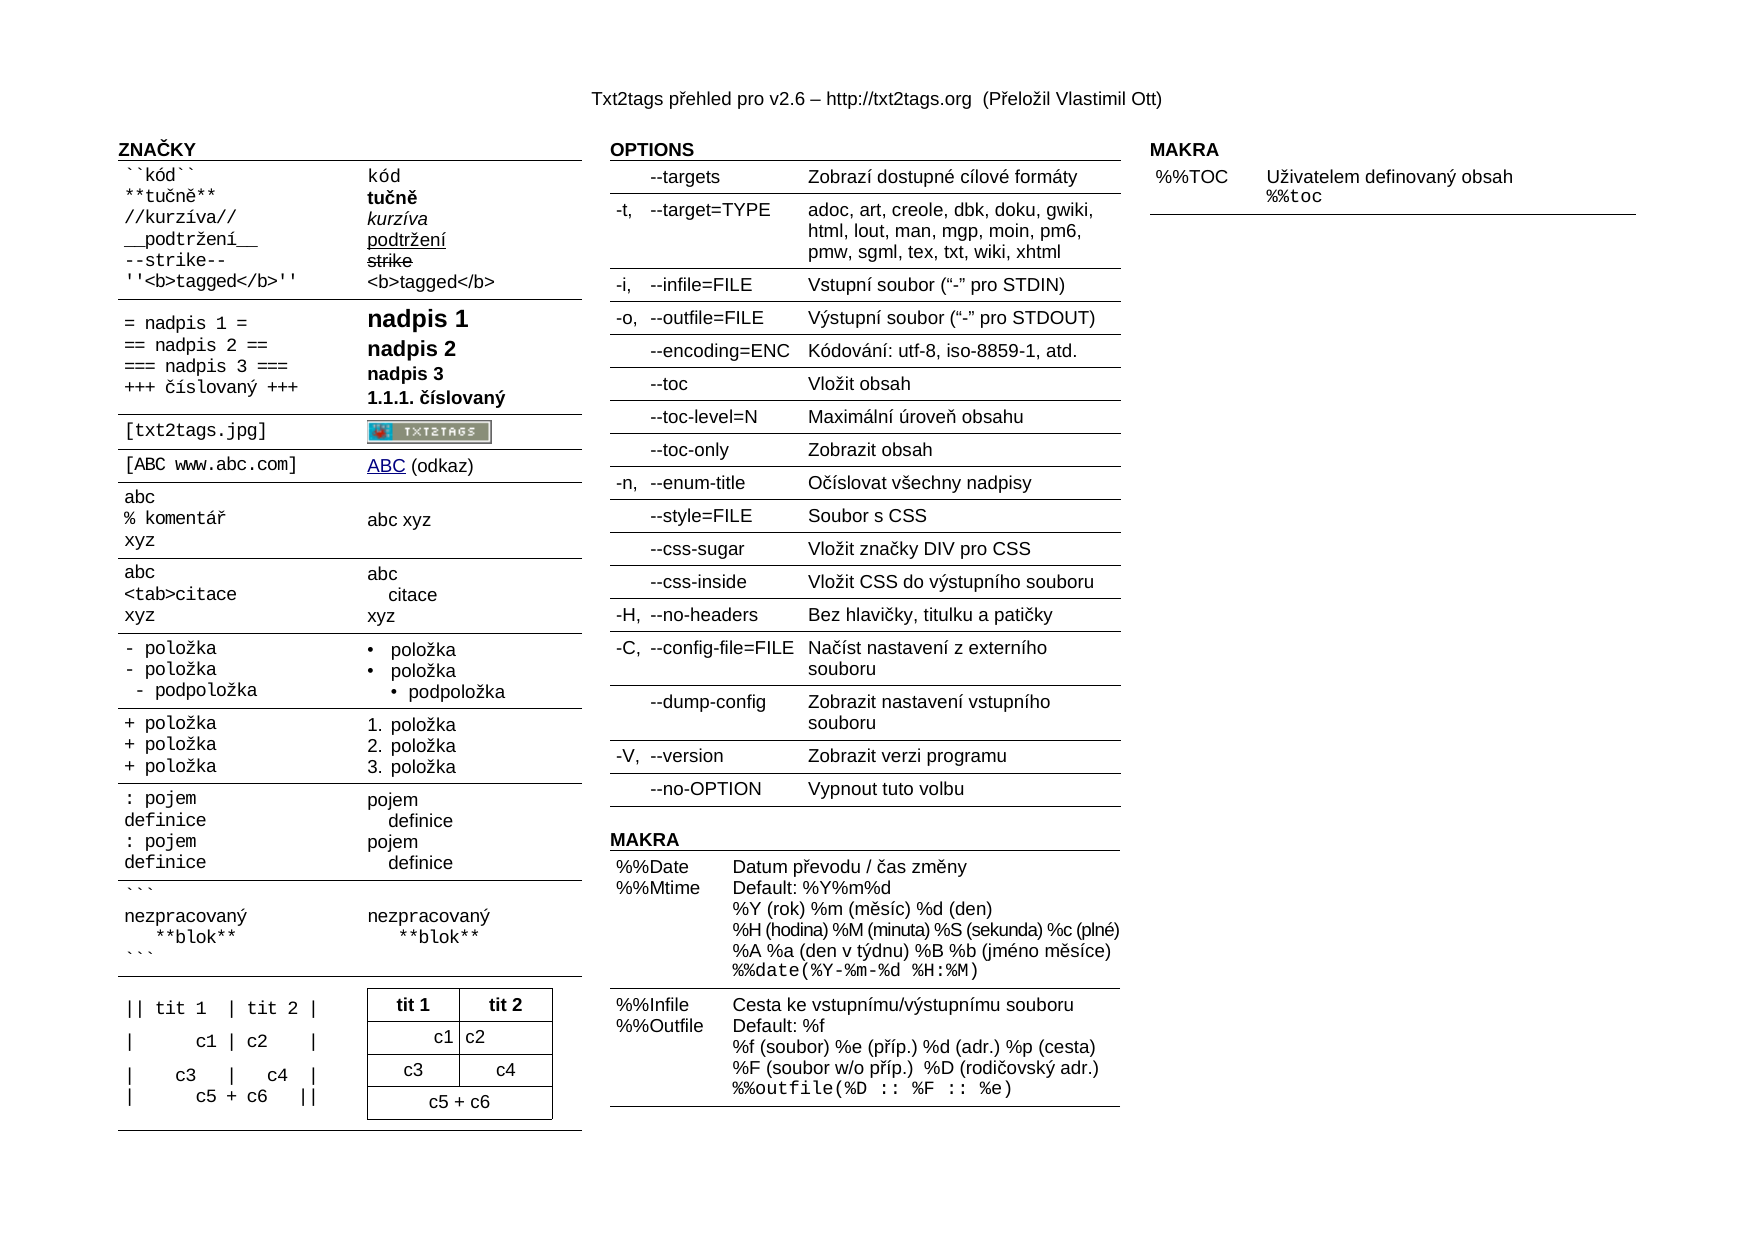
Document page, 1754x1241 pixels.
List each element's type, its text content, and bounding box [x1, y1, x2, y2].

table_cell Zobrazí dostupné cílové formáty [802, 161, 1121, 193]
table_cell [610, 500, 644, 532]
table_cell Vložit CSS do výstupního souboru [802, 566, 1121, 598]
table_cell [610, 566, 644, 598]
table_cell abc citace xyz [361, 559, 582, 633]
table_cell [txt2tags.jpg] [118, 415, 361, 449]
table_cell položka položka položka [361, 709, 582, 783]
table_cell --css-inside [644, 566, 802, 598]
table_cell Maximální úroveň obsahu [802, 401, 1121, 433]
table_cell [610, 368, 644, 400]
table_cell [610, 533, 644, 565]
table_cell -i, [610, 269, 644, 301]
table_cell --no-OPTION [644, 774, 802, 806]
table_cell adoc, art, creole, dbk, doku, gwiki, html, lout, man, mgp, moin, pm6, pmw, sgml, tex, txt, wiki, xhtml [802, 194, 1121, 268]
table_cell --config-file=FILE [644, 632, 802, 685]
table_cell -H, [610, 599, 644, 631]
table_cell [361, 977, 582, 1130]
table_cell c2 [460, 1022, 552, 1054]
table_cell Zobrazit nastavení vstupního souboru [802, 686, 1121, 740]
table_header MAKRA [1150, 139, 1636, 160]
picture [367, 420, 492, 444]
table_cell pojem definice pojem definice [361, 784, 582, 880]
table_cell Vstupní soubor (“-” pro STDIN) [802, 269, 1121, 301]
table_cell Vložit obsah [802, 368, 1121, 400]
table_cell --toc [644, 368, 802, 400]
table_cell ABC (odkaz) [361, 450, 582, 482]
table_cell [361, 415, 582, 449]
table_header tit 2 [460, 989, 552, 1021]
table_cell %%TOC [1150, 160, 1261, 214]
table_cell ``kód`` **tučně** //kurzíva// __podtržení__ --strike-- ''<b>tagged</b>'' [118, 161, 361, 299]
table_cell - položka - položka - podpoložka [118, 634, 361, 708]
table_cell c1 [368, 1022, 459, 1054]
table_cell --dump-config [644, 686, 802, 740]
table_cell --css-sugar [644, 533, 802, 565]
table_cell nezpracovaný **blok** [361, 881, 582, 976]
table_cell abc <tab>citace xyz [118, 559, 361, 633]
table_cell [610, 335, 644, 367]
table_cell -t, [610, 194, 644, 268]
table_cell --enum-title [644, 467, 802, 499]
table_cell nadpis 1 nadpis 2 nadpis 3 1.1.1. číslovaný [361, 300, 582, 414]
table_cell : pojem definice : pojem definice [118, 784, 361, 880]
table_cell Bez hlavičky, titulku a patičky [802, 599, 1121, 631]
table_cell [ABC www.abc.com] [118, 450, 361, 482]
table_cell %%Infile %%Outfile [610, 989, 726, 1106]
table_cell --version [644, 741, 802, 773]
table_cell %%Date %%Mtime [610, 851, 726, 988]
table_header tit 1 [368, 989, 459, 1021]
table_cell --style=FILE [644, 500, 802, 532]
table_cell --encoding=ENC [644, 335, 802, 367]
table_cell Výstupní soubor (“-” pro STDOUT) [802, 302, 1121, 334]
table_cell -o, [610, 302, 644, 334]
table_cell abc xyz [361, 483, 582, 558]
table_cell --outfile=FILE [644, 302, 802, 334]
table_cell Vložit značky DIV pro CSS [802, 533, 1121, 565]
table_cell Vypnout tuto volbu [802, 774, 1121, 806]
table_header OPTIONS [610, 139, 1121, 160]
table_cell c3 [368, 1055, 459, 1086]
table_cell [610, 434, 644, 466]
table_cell --toc-only [644, 434, 802, 466]
table_cell -C, [610, 632, 644, 685]
table_cell --toc-level=N [644, 401, 802, 433]
table_cell || tit 1 | tit 2 | | c1 | c2 | | c3 | c4 | | c5 + c6 || [118, 977, 361, 1130]
table_cell Zobrazit obsah [802, 434, 1121, 466]
table_cell položka položka podpoložka [361, 634, 582, 708]
table_cell -V, [610, 741, 644, 773]
table_cell --infile=FILE [644, 269, 802, 301]
table_cell kód tučně kurzíva podtržení strike <b>tagged</b> [361, 161, 582, 299]
table_cell + položka + položka + položka [118, 709, 361, 783]
table_cell -n, [610, 467, 644, 499]
table_cell Uživatelem definovaný obsah %%toc [1261, 160, 1636, 214]
table_cell Datum převodu / čas změny Default: %Y%m%d %Y (rok) %m (měsíc) %d (den) %H (hodina) %M (minuta) %S (sekunda) %c (plné) %A %a (den v týdnu) %B %b (jméno měsíce) %%date(%Y-%m-%d %H:%M) [726, 851, 1120, 988]
table_cell Soubor s CSS [802, 500, 1121, 532]
table_header MAKRA [610, 829, 1120, 850]
table_cell [610, 161, 644, 193]
table_cell abc % komentář xyz [118, 483, 361, 558]
table_cell Kódování: utf-8, iso-8859-1, atd. [802, 335, 1121, 367]
table_cell Očíslovat všechny nadpisy [802, 467, 1121, 499]
table_cell --targets [644, 161, 802, 193]
table_cell [610, 401, 644, 433]
table_cell --no-headers [644, 599, 802, 631]
table_cell Zobrazit verzi programu [802, 741, 1121, 773]
table_cell = nadpis 1 = == nadpis 2 == === nadpis 3 === +++ číslovaný +++ [118, 300, 361, 414]
table_cell --target=TYPE [644, 194, 802, 268]
table_cell Cesta ke vstupnímu/výstupnímu souboru Default: %f %f (soubor) %e (příp.) %d (adr.) %p (cesta) %F (soubor w/o příp.) %D (rodičovský adr.) %%outfile(%D :: %F :: %e) [726, 989, 1120, 1106]
table_header ZNAČKY [118, 139, 582, 160]
table_cell ``` nezpracovaný **blok** ``` [118, 881, 361, 976]
table_cell c5 + c6 [368, 1087, 552, 1119]
table_cell [610, 686, 644, 740]
table_cell c4 [460, 1055, 552, 1086]
table_cell Načíst nastavení z externího souboru [802, 632, 1121, 685]
table_cell [610, 774, 644, 806]
